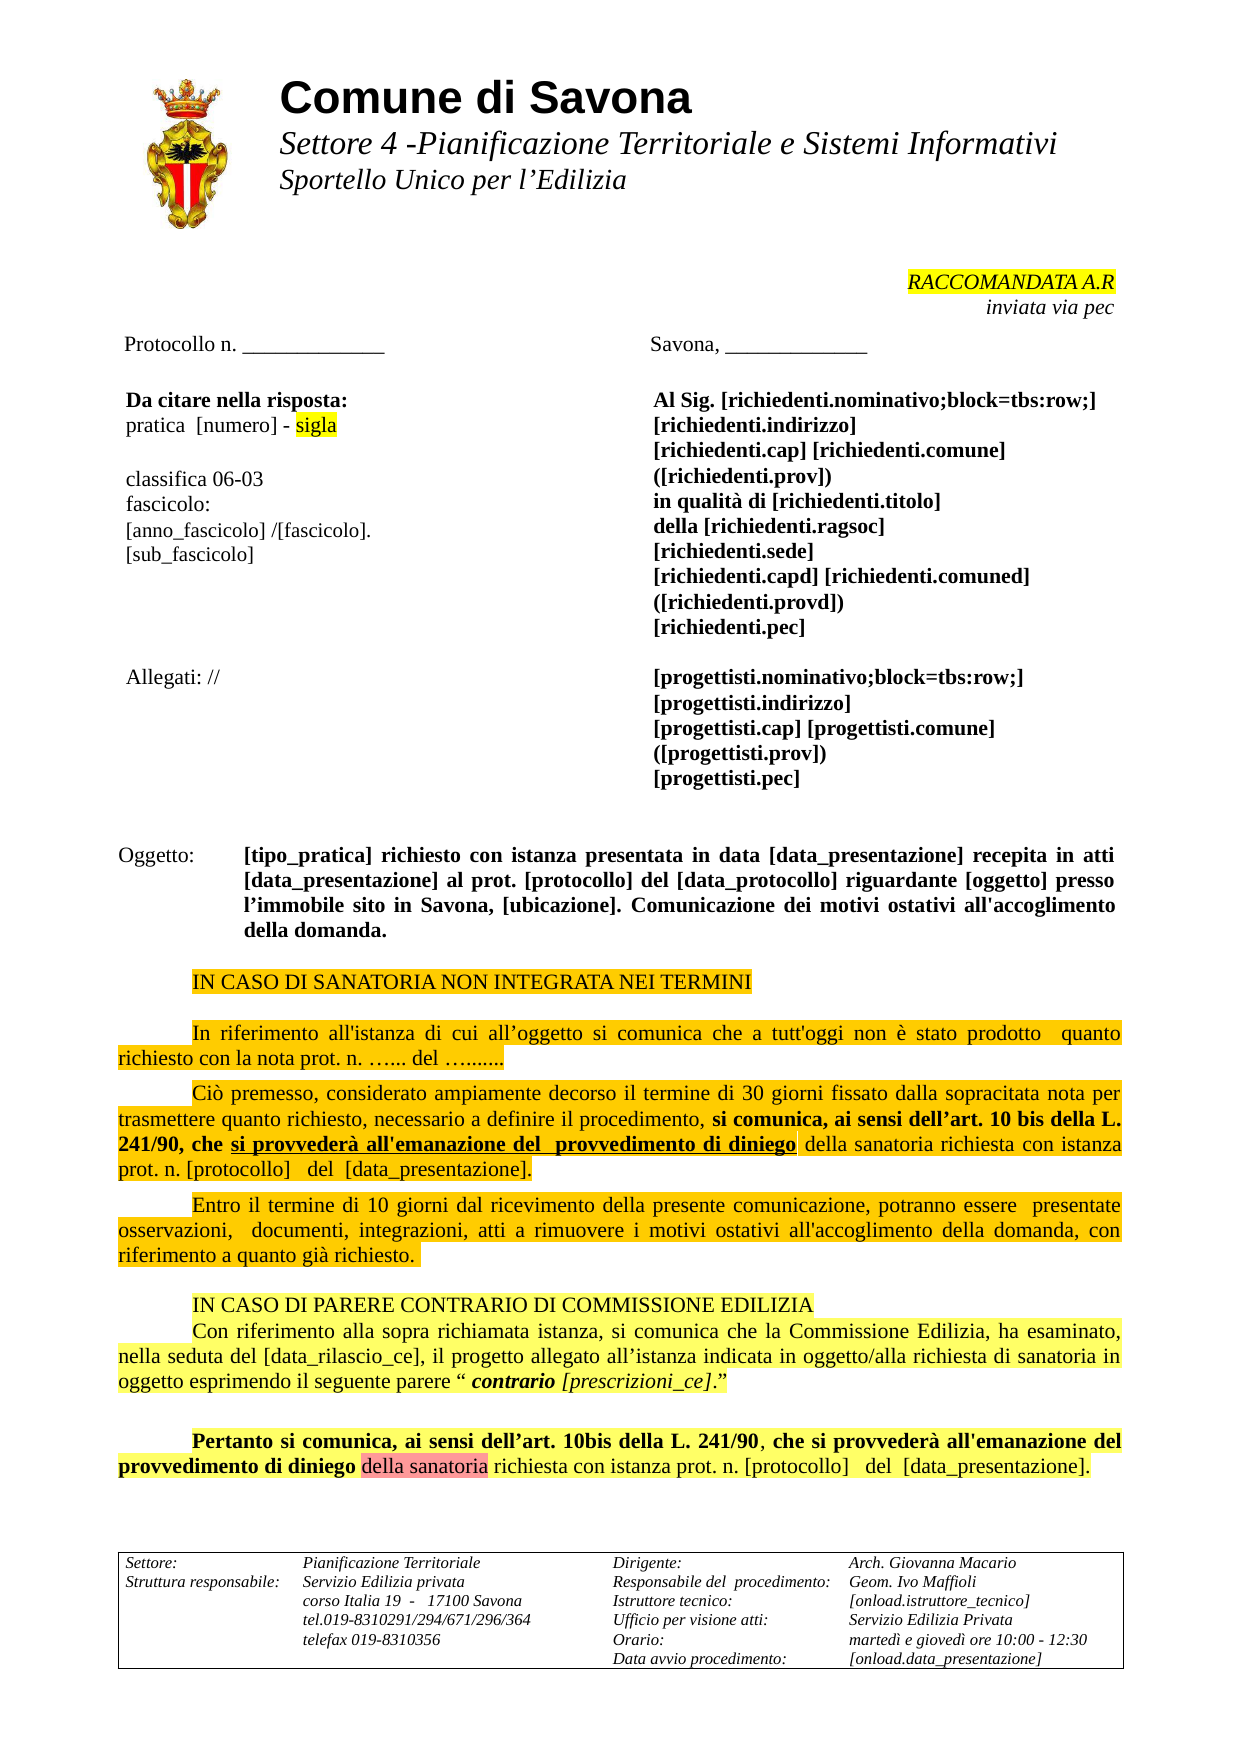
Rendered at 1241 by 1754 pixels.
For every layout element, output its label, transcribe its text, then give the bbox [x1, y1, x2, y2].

text Ciò premesso, considerato ampiamente decorso il termine di 30 giorni fissato dalla sopracitata nota per trasmettere quanto richiesto, necessario a definire il procedimento, si comunica, ai sensi dell’art. 10 bis della L. 241/90, che si provvederà all'emanazione del provvedimento di diniego della sanatoria richiesta con istanza prot. n. [protocollo] del [data_presentazione]. [118, 1080, 1122, 1181]
text Entro il termine di 10 giorni dal ricevimento della presente comunicazione, potranno essere presentate osservazioni, documenti, integrazioni, atti a rimuovere i motivi ostativi all'accoglimento della domanda, con riferimento a quanto già richiesto. [118, 1192, 1122, 1267]
table_header Oggetto: [111, 842, 236, 943]
text In riferimento all'istanza di cui all’oggetto si comunica che a tutt'oggi non è stato prodotto quanto richiesto con la nota prot. n. …... del …....... [118, 1019, 1122, 1070]
table_header Da citare nella risposta: pratica [numero] - sigla classifica 06-03 fascicolo: [anno_fascicolo] /[fascicolo].[sub_fascicolo] [118, 387, 451, 664]
table_header [118, 263, 644, 325]
text IN CASO DI SANATORIA NON INTEGRATA NEI TERMINI [118, 969, 1122, 994]
table_header [tipo_pratica] richiesto con istanza presentata in data [data_presentazione] recepita in atti [data_presentazione] al prot. [protocollo] del [data_protocollo] riguardante [oggetto] presso l’immobile sito in Savona, [ubicazione]. Comunicazione dei motivi ostativi all'accoglimento della domanda. [236, 842, 1123, 943]
table_header [451, 387, 646, 664]
table_cell [451, 664, 646, 817]
table_header Al Sig. [richiedenti.nominativo;block=tbs:row;] [richiedenti.indirizzo] [richiedenti.cap] [richiedenti.comune] ([richiedenti.prov]) in qualità di [richiedenti.titolo] della [richiedenti.ragsoc] [richiedenti.sede] [richiedenti.capd] [richiedenti.comuned] ([richiedenti.provd]) [richiedenti.pec] [646, 387, 1119, 664]
text Con riferimento alla sopra richiamata istanza, si comunica che la Commissione Edilizia, ha esaminato, nella seduta del [data_rilascio_ce], il progetto allegato all’istanza indicata in oggetto/alla richiesta di sanatoria in oggetto esprimendo il seguente parere “ contrario [prescrizioni_ce].” [118, 1318, 1122, 1393]
table_cell Allegati: // [118, 664, 451, 817]
table_cell Savona, _____________ [644, 325, 1122, 362]
picture [125, 79, 249, 229]
table_header RACCOMANDATA A.R inviata via pec [644, 263, 1122, 325]
table_cell Protocollo n. _____________ [118, 325, 644, 362]
text IN CASO DI PARERE CONTRARIO DI COMMISSIONE EDILIZIA [118, 1292, 1122, 1318]
table_cell [progettisti.nominativo;block=tbs:row;] [progettisti.indirizzo] [progettisti.cap] [progettisti.comune] ([progettisti.prov]) [progettisti.pec] [646, 664, 1119, 817]
text Pertanto si comunica, ai sensi dell’art. 10bis della L. 241/90, che si provvederà all'emanazione del provvedimento di diniego della sanatoria richiesta con istanza prot. n. [protocollo] del [data_presentazione]. [118, 1428, 1122, 1478]
